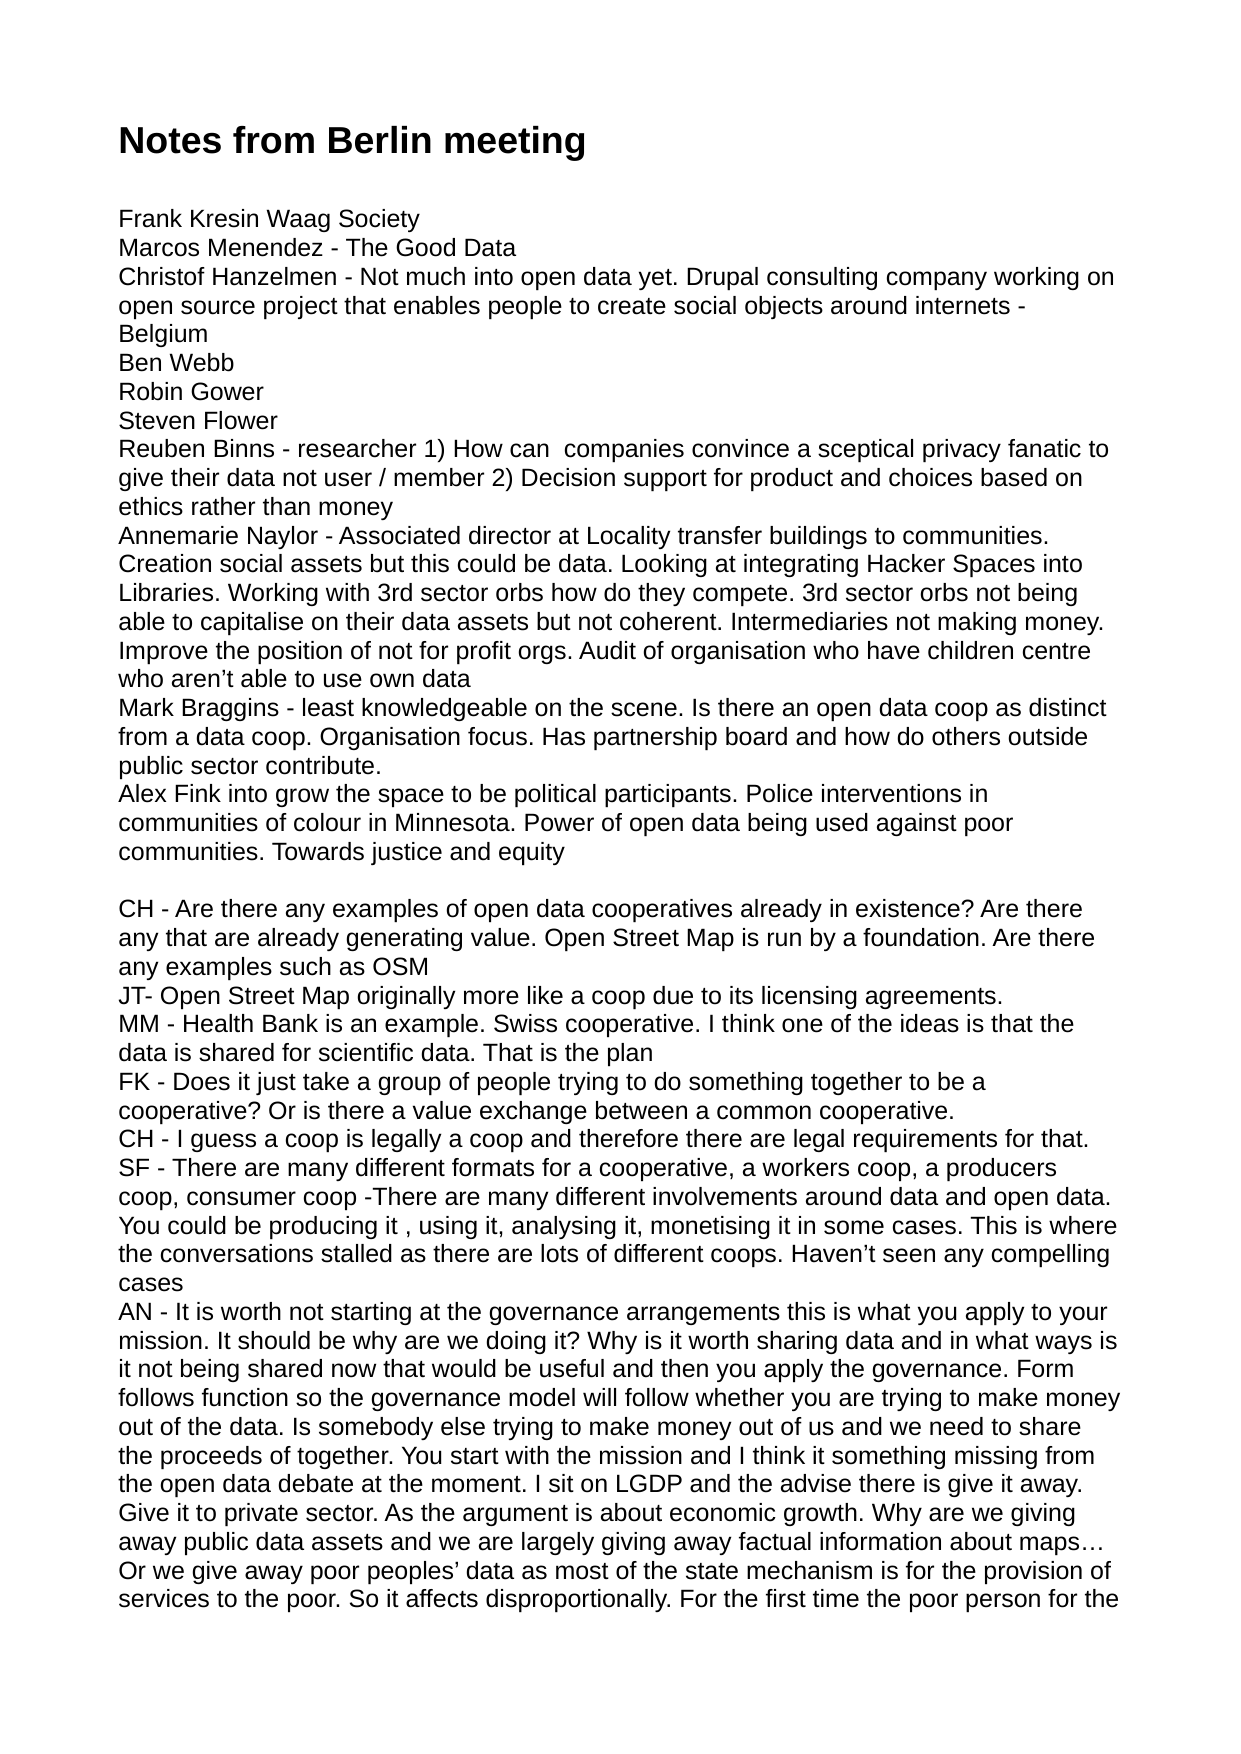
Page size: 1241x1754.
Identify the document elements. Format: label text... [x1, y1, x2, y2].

text Ben Webb [118, 348, 1122, 377]
text Robin Gower [118, 377, 1122, 406]
text AN - It is worth not starting at the governance arrangements this is what you apply to your mission. It should be why are we doing it? Why is it worth sharing data and in what ways is it not being shared now that would be useful and then you apply the governance. Form follows function so the governance model will follow whether you are trying to make money out of the data. Is somebody else trying to make money out of us and we need to share the proceeds of together. You start with the mission and I think it something missing from the open data debate at the moment. I sit on LGDP and the advise there is give it away. Give it to private sector. As the argument is about economic growth. Why are we giving away public data assets and we are largely giving away factual information about maps… Or we give away poor peoples’ data as most of the state mechanism is for the provision of services to the poor. So it affects disproportionally. For the first time the poor person for the [118, 1297, 1122, 1613]
text Reuben Binns - researcher 1) How can companies convince a sceptical privacy fanatic to give their data not user / member 2) Decision support for product and choices based on ethics rather than money [118, 434, 1122, 521]
text Frank Kresin Waag Society [118, 204, 1122, 233]
text Mark Braggins - least knowledgeable on the scene. Is there an open data coop as distinct from a data coop. Organisation focus. Has partnership board and how do others outside public sector contribute. [118, 693, 1122, 779]
text MM - Health Bank is an example. Swiss cooperative. I think one of the ideas is that the data is shared for scientific data. That is the plan [118, 1009, 1122, 1067]
text Steven Flower [118, 406, 1122, 434]
text CH - I guess a coop is legally a coop and therefore there are legal requirements for that. [118, 1124, 1122, 1153]
text SF - There are many different formats for a cooperative, a workers coop, a producers coop, consumer coop -There are many different involvements around data and open data. You could be producing it , using it, analysing it, monetising it in some cases. This is where the conversations stalled as there are lots of different coops. Haven’t seen any compelling cases [118, 1153, 1122, 1297]
text Notes from Berlin meeting [118, 118, 1122, 161]
text JT- Open Street Map originally more like a coop due to its licensing agreements. [118, 981, 1122, 1009]
text Annemarie Naylor - Associated director at Locality transfer buildings to communities. Creation social assets but this could be data. Looking at integrating Hacker Spaces into Libraries. Working with 3rd sector orbs how do they compete. 3rd sector orbs not being able to capitalise on their data assets but not coherent. Intermediaries not making money. Improve the position of not for profit orgs. Audit of organisation who have children centre who aren’t able to use own data [118, 521, 1122, 693]
text Christof Hanzelmen - Not much into open data yet. Drupal consulting company working on open source project that enables people to create social objects around internets - Belgium [118, 262, 1122, 348]
text Marcos Menendez - The Good Data [118, 233, 1122, 262]
text FK - Does it just take a group of people trying to do something together to be a cooperative? Or is there a value exchange between a common cooperative. [118, 1067, 1122, 1124]
text CH - Are there any examples of open data cooperatives already in existence? Are there any that are already generating value. Open Street Map is run by a foundation. Are there any examples such as OSM [118, 894, 1122, 981]
text Alex Fink into grow the space to be political participants. Police interventions in communities of colour in Minnesota. Power of open data being used against poor communities. Towards justice and equity [118, 779, 1122, 866]
